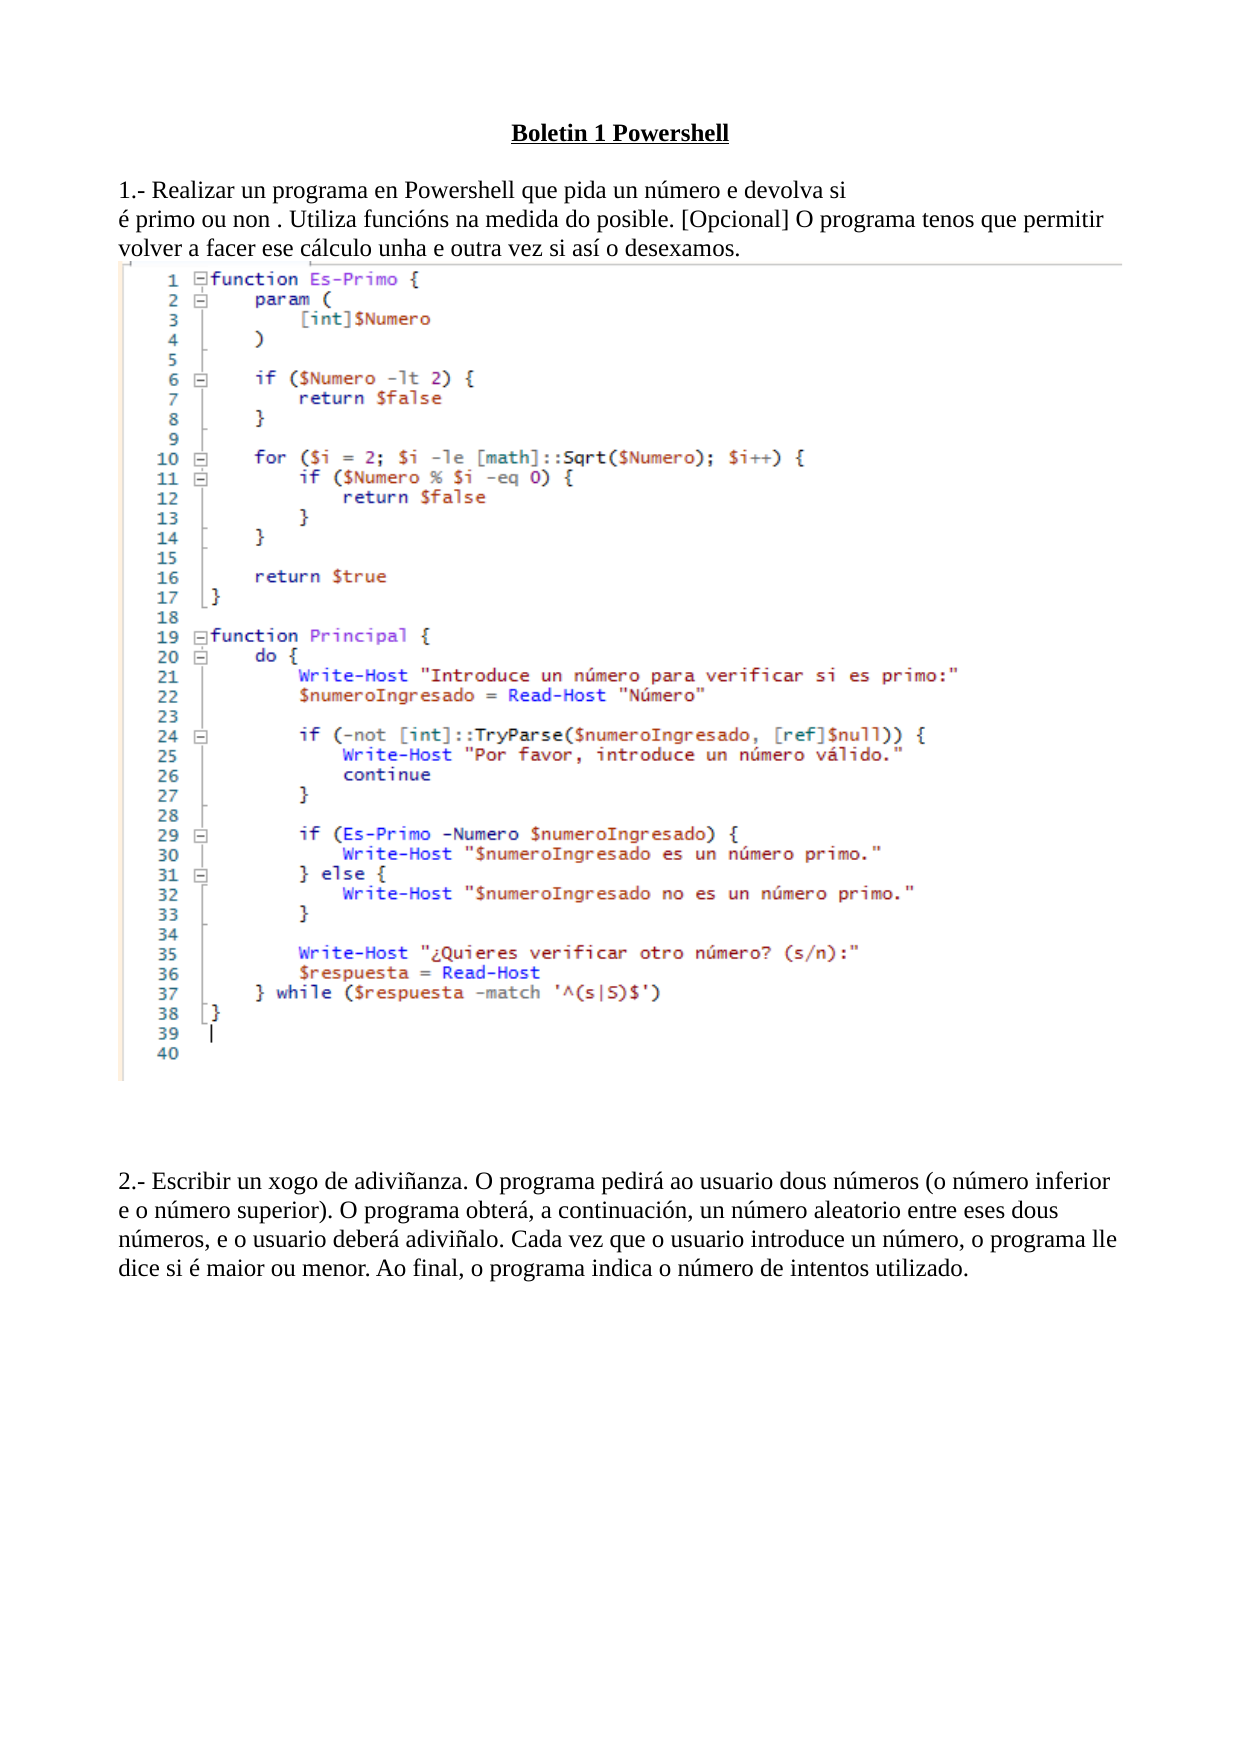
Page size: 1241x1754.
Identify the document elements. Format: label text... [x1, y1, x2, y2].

text é primo ou non . Utiliza funcións na medida do posible. [Opcional] O programa tenos que permitir volver a facer ese cálculo unha e outra vez si así o desexamos. [118, 204, 1122, 261]
text 2.- Escribir un xogo de adiviñanza. O programa pedirá ao usuario dous números (o número inferior [118, 1166, 1122, 1195]
text números, e o usuario deberá adiviñalo. Cada vez que o usuario introduce un número, o programa lle [118, 1224, 1122, 1253]
text dice si é maior ou menor. Ao final, o programa indica o número de intentos utilizado. [118, 1253, 1122, 1281]
text Boletin 1 Powershell [118, 118, 1122, 147]
picture [118, 261, 1123, 1081]
text 1.- Realizar un programa en Powershell que pida un número e devolva si [118, 176, 1122, 204]
text e o número superior). O programa obterá, a continuación, un número aleatorio entre eses dous [118, 1195, 1122, 1224]
